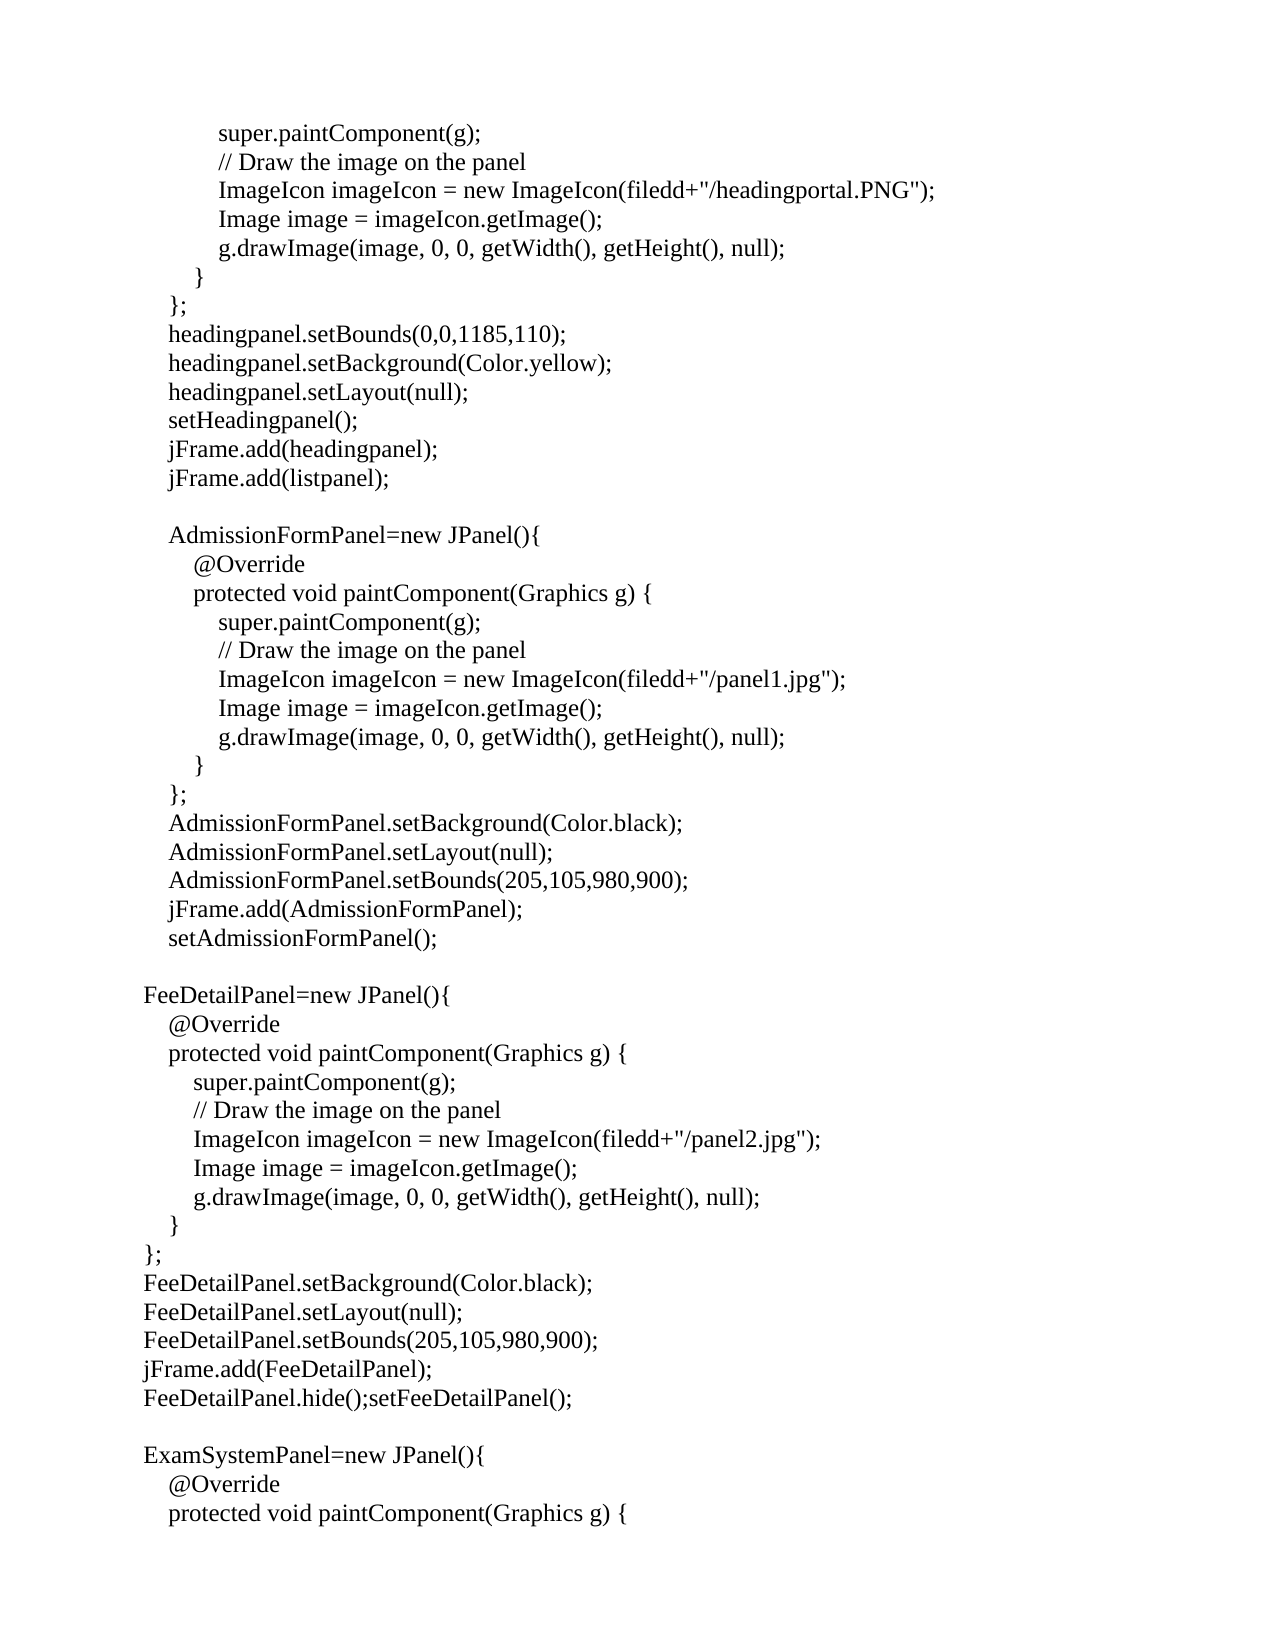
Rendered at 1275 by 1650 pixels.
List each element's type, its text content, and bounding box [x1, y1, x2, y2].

text g.drawImage(image, 0, 0, getWidth(), getHeight(), null); [118, 233, 1157, 262]
text }; [118, 779, 1157, 808]
text jFrame.add(AdmissionFormPanel); [118, 894, 1157, 923]
text headingpanel.setBackground(Color.yellow); [118, 348, 1157, 377]
text jFrame.add(FeeDetailPanel); [118, 1354, 1157, 1383]
text }; [118, 1239, 1157, 1268]
text AdmissionFormPanel.setLayout(null); [118, 837, 1157, 866]
text @Override [118, 1469, 1157, 1498]
text }; [118, 291, 1157, 319]
text setAdmissionFormPanel(); [118, 923, 1157, 952]
text FeeDetailPanel.hide();setFeeDetailPanel(); [118, 1383, 1157, 1412]
text super.paintComponent(g); [118, 1067, 1157, 1096]
text jFrame.add(listpanel); [118, 463, 1157, 492]
text @Override [118, 549, 1157, 578]
text headingpanel.setBounds(0,0,1185,110); [118, 319, 1157, 348]
text g.drawImage(image, 0, 0, getWidth(), getHeight(), null); [118, 722, 1157, 751]
text g.drawImage(image, 0, 0, getWidth(), getHeight(), null); [118, 1182, 1157, 1211]
text } [118, 1211, 1157, 1239]
text Image image = imageIcon.getImage(); [118, 204, 1157, 233]
text jFrame.add(headingpanel); [118, 434, 1157, 463]
text setHeadingpanel(); [118, 406, 1157, 434]
text // Draw the image on the panel [118, 147, 1157, 176]
text FeeDetailPanel=new JPanel(){ [118, 981, 1157, 1009]
text headingpanel.setLayout(null); [118, 377, 1157, 406]
text protected void paintComponent(Graphics g) { [118, 578, 1157, 607]
text // Draw the image on the panel [118, 1096, 1157, 1124]
text ExamSystemPanel=new JPanel(){ [118, 1441, 1157, 1469]
text ImageIcon imageIcon = new ImageIcon(filedd+"/panel2.jpg"); [118, 1124, 1157, 1153]
text // Draw the image on the panel [118, 636, 1157, 664]
text super.paintComponent(g); [118, 607, 1157, 636]
text @Override [118, 1009, 1157, 1038]
text FeeDetailPanel.setBackground(Color.black); [118, 1268, 1157, 1297]
text ImageIcon imageIcon = new ImageIcon(filedd+"/headingportal.PNG"); [118, 176, 1157, 204]
text super.paintComponent(g); [118, 118, 1157, 147]
text protected void paintComponent(Graphics g) { [118, 1038, 1157, 1067]
text FeeDetailPanel.setBounds(205,105,980,900); [118, 1326, 1157, 1354]
text } [118, 262, 1157, 291]
text Image image = imageIcon.getImage(); [118, 1153, 1157, 1182]
text AdmissionFormPanel=new JPanel(){ [118, 521, 1157, 549]
text AdmissionFormPanel.setBounds(205,105,980,900); [118, 866, 1157, 894]
text AdmissionFormPanel.setBackground(Color.black); [118, 808, 1157, 837]
text Image image = imageIcon.getImage(); [118, 693, 1157, 722]
text } [118, 751, 1157, 779]
text protected void paintComponent(Graphics g) { [118, 1498, 1157, 1527]
text ImageIcon imageIcon = new ImageIcon(filedd+"/panel1.jpg"); [118, 664, 1157, 693]
text FeeDetailPanel.setLayout(null); [118, 1297, 1157, 1326]
